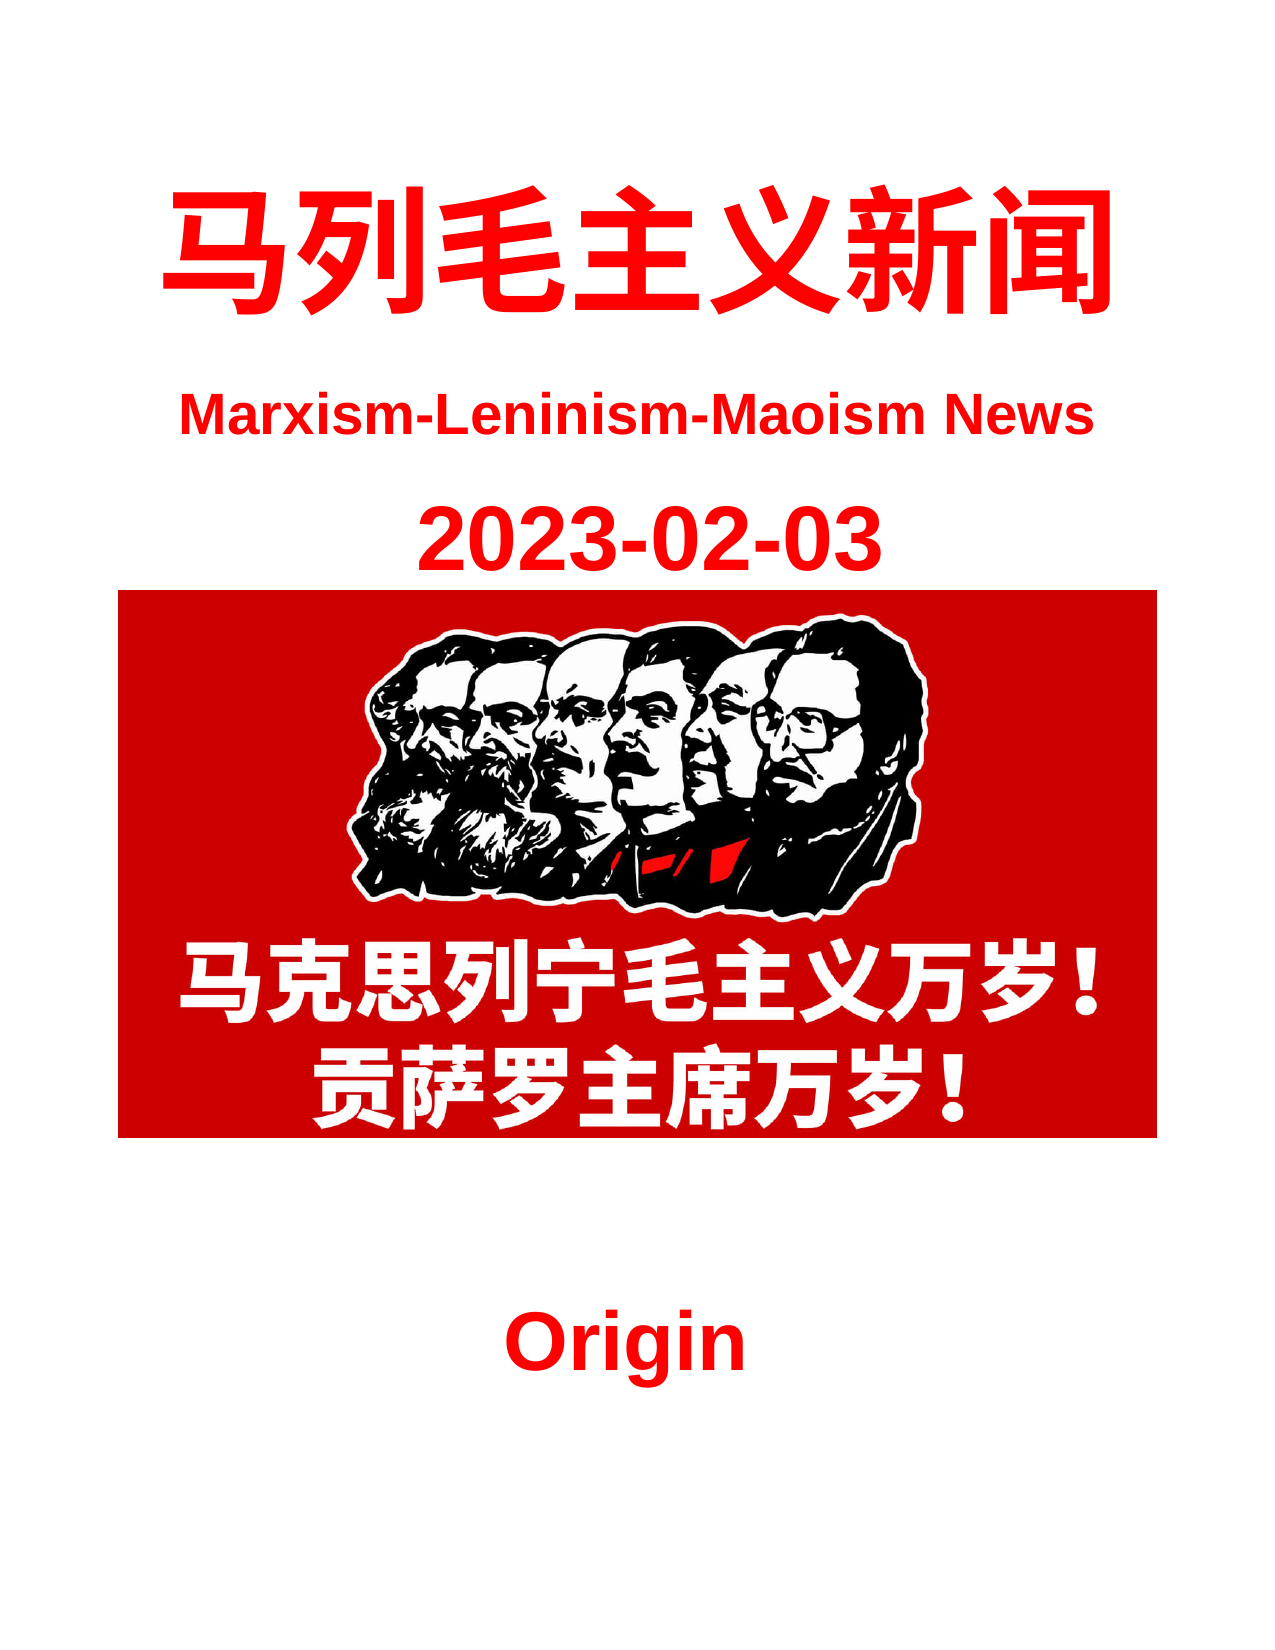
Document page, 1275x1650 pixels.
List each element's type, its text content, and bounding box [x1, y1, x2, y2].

subtitle 马列毛主义新闻 [118, 143, 1157, 342]
subtitle Origin [118, 1292, 1157, 1388]
picture [118, 590, 1157, 1138]
subtitle Marxism-Leninism-Maoism News [118, 380, 1157, 447]
subtitle 2023-02-03 [118, 484, 1157, 590]
